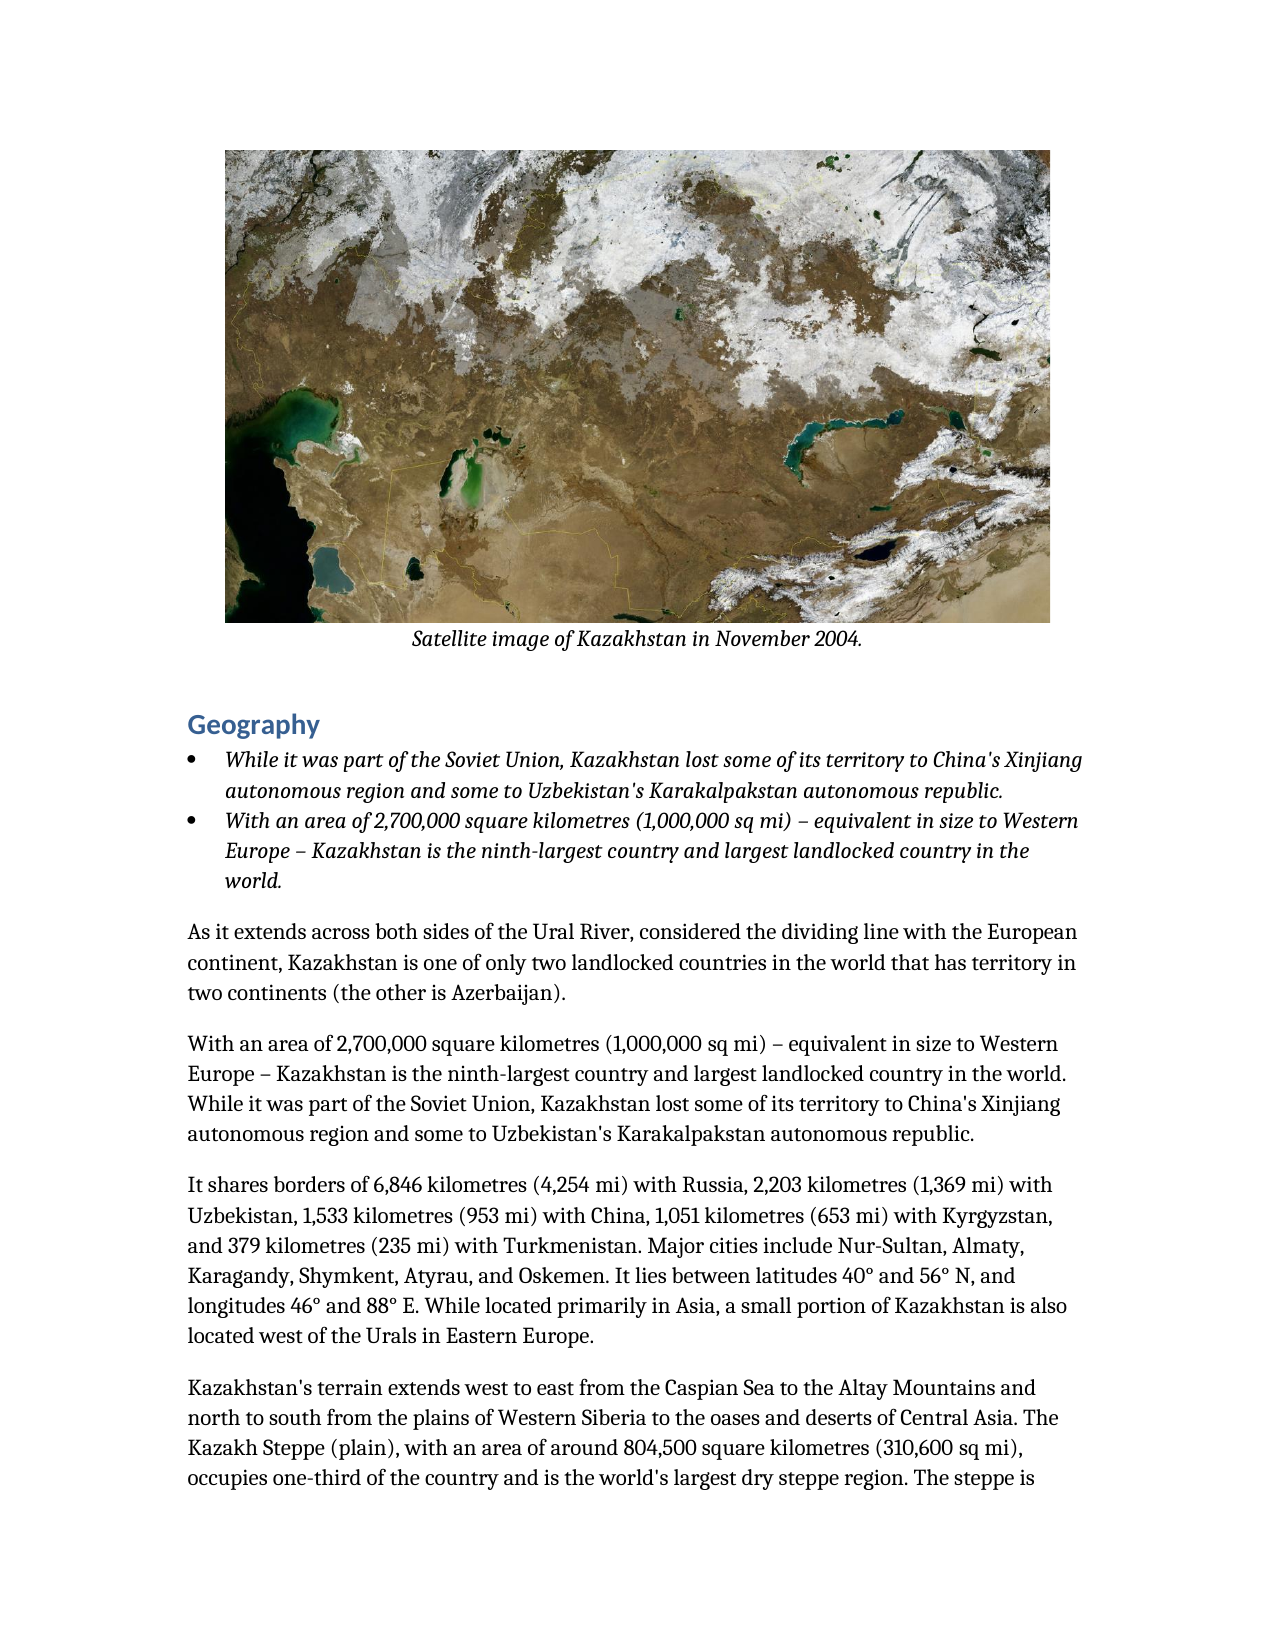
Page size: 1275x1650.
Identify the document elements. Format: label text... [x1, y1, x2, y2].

text It shares borders of 6,846 kilometres (4,254 mi) with Russia, 2,203 kilometres (1,369 mi) with Uzbekistan, 1,533 kilometres (953 mi) with China, 1,051 kilometres (653 mi) with Kyrgyzstan, and 379 kilometres (235 mi) with Turkmenistan. Major cities include Nur-Sultan, Almaty, Karagandy, Shymkent, Atyrau, and Oskemen. It lies between latitudes 40° and 56° N, and longitudes 46° and 88° E. While located primarily in Asia, a small portion of Kazakhstan is also located west of the Urals in Eastern Europe. [187, 1172, 1087, 1350]
text Kazakhstan's terrain extends west to east from the Caspian Sea to the Altay Mountains and north to south from the plains of Western Siberia to the oases and deserts of Central Asia. The Kazakh Steppe (plain), with an area of around 804,500 square kilometres (310,600 sq mi), occupies one-third of the country and is the world's largest dry steppe region. The steppe is [187, 1374, 1087, 1491]
subtitle Geography [187, 706, 1087, 742]
text With an area of 2,700,000 square kilometres (1,000,000 sq mi) – equivalent in size to Western Europe – Kazakhstan is the ninth-largest country and largest landlocked country in the world. While it was part of the Soviet Union, Kazakhstan lost some of its territory to China's Xinjiang autonomous region and some to Uzbekistan's Karakalpakstan autonomous republic. [187, 1031, 1087, 1148]
list With an area of 2,700,000 square kilometres (1,000,000 sq mi) – equivalent in size to Western Europe – Kazakhstan is the ninth-largest country and largest landlocked country in the world. [187, 808, 1087, 894]
list While it was part of the Soviet Union, Kazakhstan lost some of its territory to China's Xinjiang autonomous region and some to Uzbekistan's Karakalpakstan autonomous republic. [187, 747, 1087, 804]
picture [225, 150, 1050, 623]
text As it extends across both sides of the Ural River, considered the dividing line with the European continent, Kazakhstan is one of only two landlocked countries in the world that has territory in two continents (the other is Azerbaijan). [187, 919, 1087, 1006]
text Satellite image of Kazakhstan in November 2004. [187, 150, 1087, 652]
